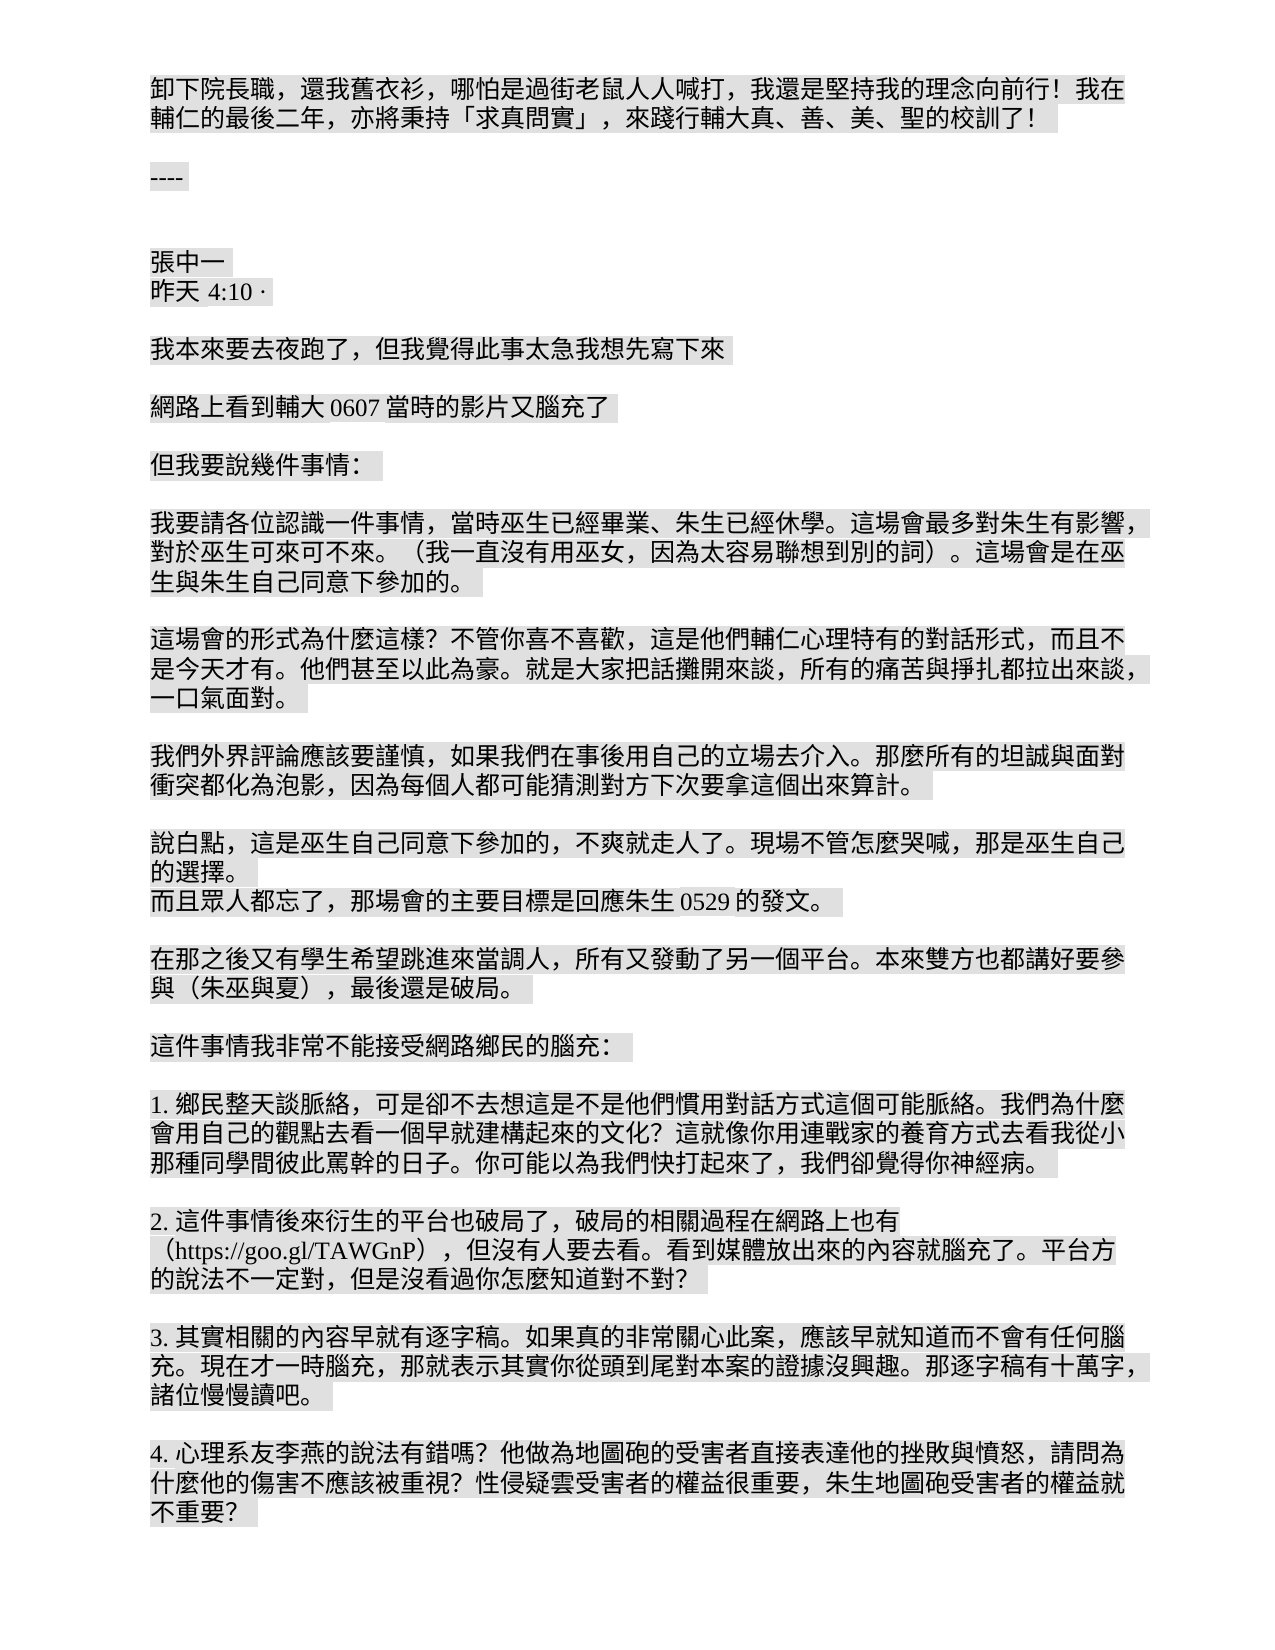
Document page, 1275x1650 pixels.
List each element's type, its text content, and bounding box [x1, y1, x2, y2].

text 輔心事件當中，這份所謂6.7.輔仁心理師生討論會逐字稿細讀，會發現和媒體及網路上所說的有所差距。(建議完整版而非摘錄版) https://goo.gl/Tnp7Ii 事件一開始於五月在臉書爆發時，就追蹤過此事，當時對夏林清的批判已經不少，但於我有著相當多的疑惑，一是明顯輔心師生全體對於一開始召開的輔導會是有共識的，二是師生之間用詞為我不太熟悉。有一件事情確定的是，學生當事人一開始在臉書爆發，有過當的指控，而且文詞當中有著較一般師生情誼上更深的一點責難。 一直以為對女學生部分，愈不張揚愈能保護，所以當女學生在臉書提出公開道歉文時，著實感到衝擊，但女學生先前在臉書及網路均同意評論事件者或部分記者引其全名，這一點也令我感到疑惑。對照輔心在場幾位學生陸續在臉書的說法，而非新聞評論或匿名網友評論後，決定先行退到更後邊的觀察圈，因為輔心事件裡的脈絡明顯不是我熟悉的世界。 重回學校上過職場心理學，帶我進入了解自己的世界，但也對心理學有了恐懼的認知，若有人懂得用心理學的知識來害人，是相當可怕的。九月21日以來，一直對夏林清她所言所行有著不明白，卻也有著一點理解，假如認知落差偏離過大，想說清楚決不想和稀泥的那種期望。 期間有個感想很明確，如果我是夏，面對學生的公開指控，一定也會想澄清視聽，只是面對網路世界如何處理，恐怕是另外一門學問，否則洪仲丘事件、318太陽花、阿拉伯之春不會那麼容易野火燎原，更何況學生的身份敏感，是極佳燃點。 後附夏林清最新回應，及臉友張中一持續追蹤下的一篇評語。 ---- 轉自夏林清臉書 · 『求真問實』或是『忍氣吞聲』！ 今天一早郵箱中接到「公布本校心理系夏林清教授即日起免兼社會科學院院長職務」輔校人字第1050019779號文。我得知免職令消息的順序是：9/22晚上十一點吧！接自由時報葉記者來電告知校方於隔日中午記者會中宣佈「暫停夏林清教授社會科學院院長職務」，9/23中午接到通知說：校長約我9/26下午一點談話，下午五點副校長來電告知並對「未先知會我」表達道歉，今晨接電子公文後，一點到校長室赴約。本想職已免，就來和校長聊聊，也聽聽他的看法，怎知校長不在，留我信一封！ 拆信﹑展讀，嚇一跳！ 『 1.依校園性侵害騷擾或性霸凌防治準則第25條，此案相關人員不得以任何形式對被害人進行干擾以免造成二度傷害，教師若有違反，將移送教師評審委員會議處。 2.建議夏教授即刻起請勿再發布有關此案件之相關評論，或接受媒體任何形式以此為主題之採訪或節目邀約，以免誤觸上述準則。 3.並以此信件正式向您確認之前性平會緊急會議決議，您的社科院院長職務已自當日決議公布起暫停。之後對外發言請以您個人學者身分表述，不代表系所或校方立場。』 第３點，當然沒問題，夏林清就是一名心理系老師啊！我也立馬走回院辦，（還看到東森記者在校園取景報導），與代院長和兩位擔心受怕的院秘書完成了交接工作，讓他們承擔了過大的壓力，也接了一些無理的電話謾罵，心中不忍，我們擁抱了彼此、心意相通。院中工作不可因我的免職而受影響，辛苦社科院同仁了！ 第１、２點，卡住了我一陣子，因為前天9/24上午，「年代新聞面對面」就已約了我今日下午錄節目，我肯定馬上就會違觸第二條，所以我是要等待「將被移送教師會」的命運？可是，我覺得如果退縮，就是言論自由被限縮。 今晚是我第一次上時事政論節目，心得：上政論節目和上課一樣，要全神貫注！政論節目，要努力撥開亂流，才得以切實傳遞資訊，面對面的溝通，要奪到些微實質了解的機會並不容易，陳沂女士與潘健志先生都是第一次認識，算是不打不相識？ 潘健志先生他的特定「精神科醫療業專業模式」，和性平法唯大的立場十分強烈，但這就是現實中的主流模式，當然要面對！陳沂女士在潘的搶話強攻下，好不容易和我針對「工作小組」與「情慾」對到了話，她算是保持比較開放的態度來質疑的。 9/24晚上自由時報葉記者亦於電訪中詢問過「情慾」問題，我表達了一段我對「情慾」的觀點，今天我無機會對陳沂女士多說，現轉錄於下，畢竟在如「鬥獸場」般的政論節目場中，「溝通」本就不易，能與陳沂走進了一小步，亦是對的事！ 『我反對教條式保守地去壓抑情慾乃至性，我鼓勵並欣賞每個人面對自己的情慾，但並非一眛地自由任意的讓它流動，人要對後果負責，一個人若冒著反對社會主流對情慾的看法與價值觀去享有自己的情慾流動經驗，都應被尊重，但自己要有準備面對可能的批判與討伐，不可以裝無辜。 我是站在這樣的觀點立場上，在和三人談了如何處理衝突情緒告一段落之後（2015/7/13），在最後幾分鐘左右，表達抒發了我對心理系學生們近十年，我在心理系經驗到學生情慾流動、喝酒嘔吐等事（我做主任時曾在掃地阿姨還沒上班前，用手清除前晚學生吐在助教門口的穢物）；我接著表示幾位系上老教師都要退了、青黃不接，如果此次學生間衝突和這起意外我們沒對待好，就可能像壓垮駱駝的最後一根稻草！』 這二句話四個月來如魔咒般被扭曲的扣在我的頭上，意外的在今晚陳沂與潘健志提問中，還原脈絡了！只是聽說晚上沒播出這段。 晚上，再查校長信中所指的第25條，信函條文怎麼和原25條的條文那麼不同？甚為納悶？法律可以被這樣子無限擴大的使用嗎？是真的要保護受害者？還是要掩飾甚麼？而這一條將關乎我的兩項權力：「言論自由權」和「教師工作權」（教評會），當然要想辦法搞明白！不料，一打開手機竟看到自由即時新聞，怎麼我還沒上節目時，報導就說「輔仁大學性平會顧問吳志光10分鐘前受訪指出…吳志光強調，學校對此事必定會有具體措施，國家、學校都是法治，將會『痛下決心』地處理。」難道準備生殺予奪嗎？ 卸下院長職，還我舊衣衫，哪怕是過街老鼠人人喊打，我還是堅持我的理念向前行！我在輔仁的最後二年，亦將秉持「求真問實」，來踐行輔大真、善、美、聖的校訓了！ ---- 張中一 昨天 4:10 · 我本來要去夜跑了，但我覺得此事太急我想先寫下來 網路上看到輔大0607當時的影片又腦充了 但我要說幾件事情： 我要請各位認識一件事情，當時巫生已經畢業、朱生已經休學。這場會最多對朱生有影響，對於巫生可來可不來。（我一直沒有用巫女，因為太容易聯想到別的詞）。這場會是在巫生與朱生自己同意下參加的。 這場會的形式為什麼這樣？不管你喜不喜歡，這是他們輔仁心理特有的對話形式，而且不是今天才有。他們甚至以此為豪。就是大家把話攤開來談，所有的痛苦與掙扎都拉出來談，一口氣面對。 我們外界評論應該要謹慎，如果我們在事後用自己的立場去介入。那麼所有的坦誠與面對衝突都化為泡影，因為每個人都可能猜測對方下次要拿這個出來算計。 說白點，這是巫生自己同意下參加的，不爽就走人了。現場不管怎麼哭喊，那是巫生自己的選擇。 而且眾人都忘了，那場會的主要目標是回應朱生0529的發文。 在那之後又有學生希望跳進來當調人，所有又發動了另一個平台。本來雙方也都講好要參與（朱巫與夏），最後還是破局。 這件事情我非常不能接受網路鄉民的腦充： 1. 鄉民整天談脈絡，可是卻不去想這是不是他們慣用對話方式這個可能脈絡。我們為什麼會用自己的觀點去看一個早就建構起來的文化？這就像你用連戰家的養育方式去看我從小那種同學間彼此罵幹的日子。你可能以為我們快打起來了，我們卻覺得你神經病。 2. 這件事情後來衍生的平台也破局了，破局的相關過程在網路上也有（https://goo.gl/TAWGnP），但沒有人要去看。看到媒體放出來的內容就腦充了。平台方的說法不一定對，但是沒看過你怎麼知道對不對？ 3. 其實相關的內容早就有逐字稿。如果真的非常關心此案，應該早就知道而不會有任何腦充。現在才一時腦充，那就表示其實你從頭到尾對本案的證據沒興趣。那逐字稿有十萬字，諸位慢慢讀吧。 4. 心理系友李燕的說法有錯嗎？他做為地圖砲的受害者直接表達他的挫敗與憤怒，請問為什麼他的傷害不應該被重視？性侵疑雲受害者的權益很重要，朱生地圖砲受害者的權益就不重要？ 最後，我覺得輔大心理開這個會是不合適的。理由在權力關係。我之前講過了，由這樣相當封閉的師生間對話，有可能影響學弟妹對巫生與朱生的觀感，等於給他們人際壓力。輔仁心理可以出來開記者會、發聲明稿。但不適合開成師生對談。不過這不代表社會的腦充合理。 [150, 75, 1125, 1556]
